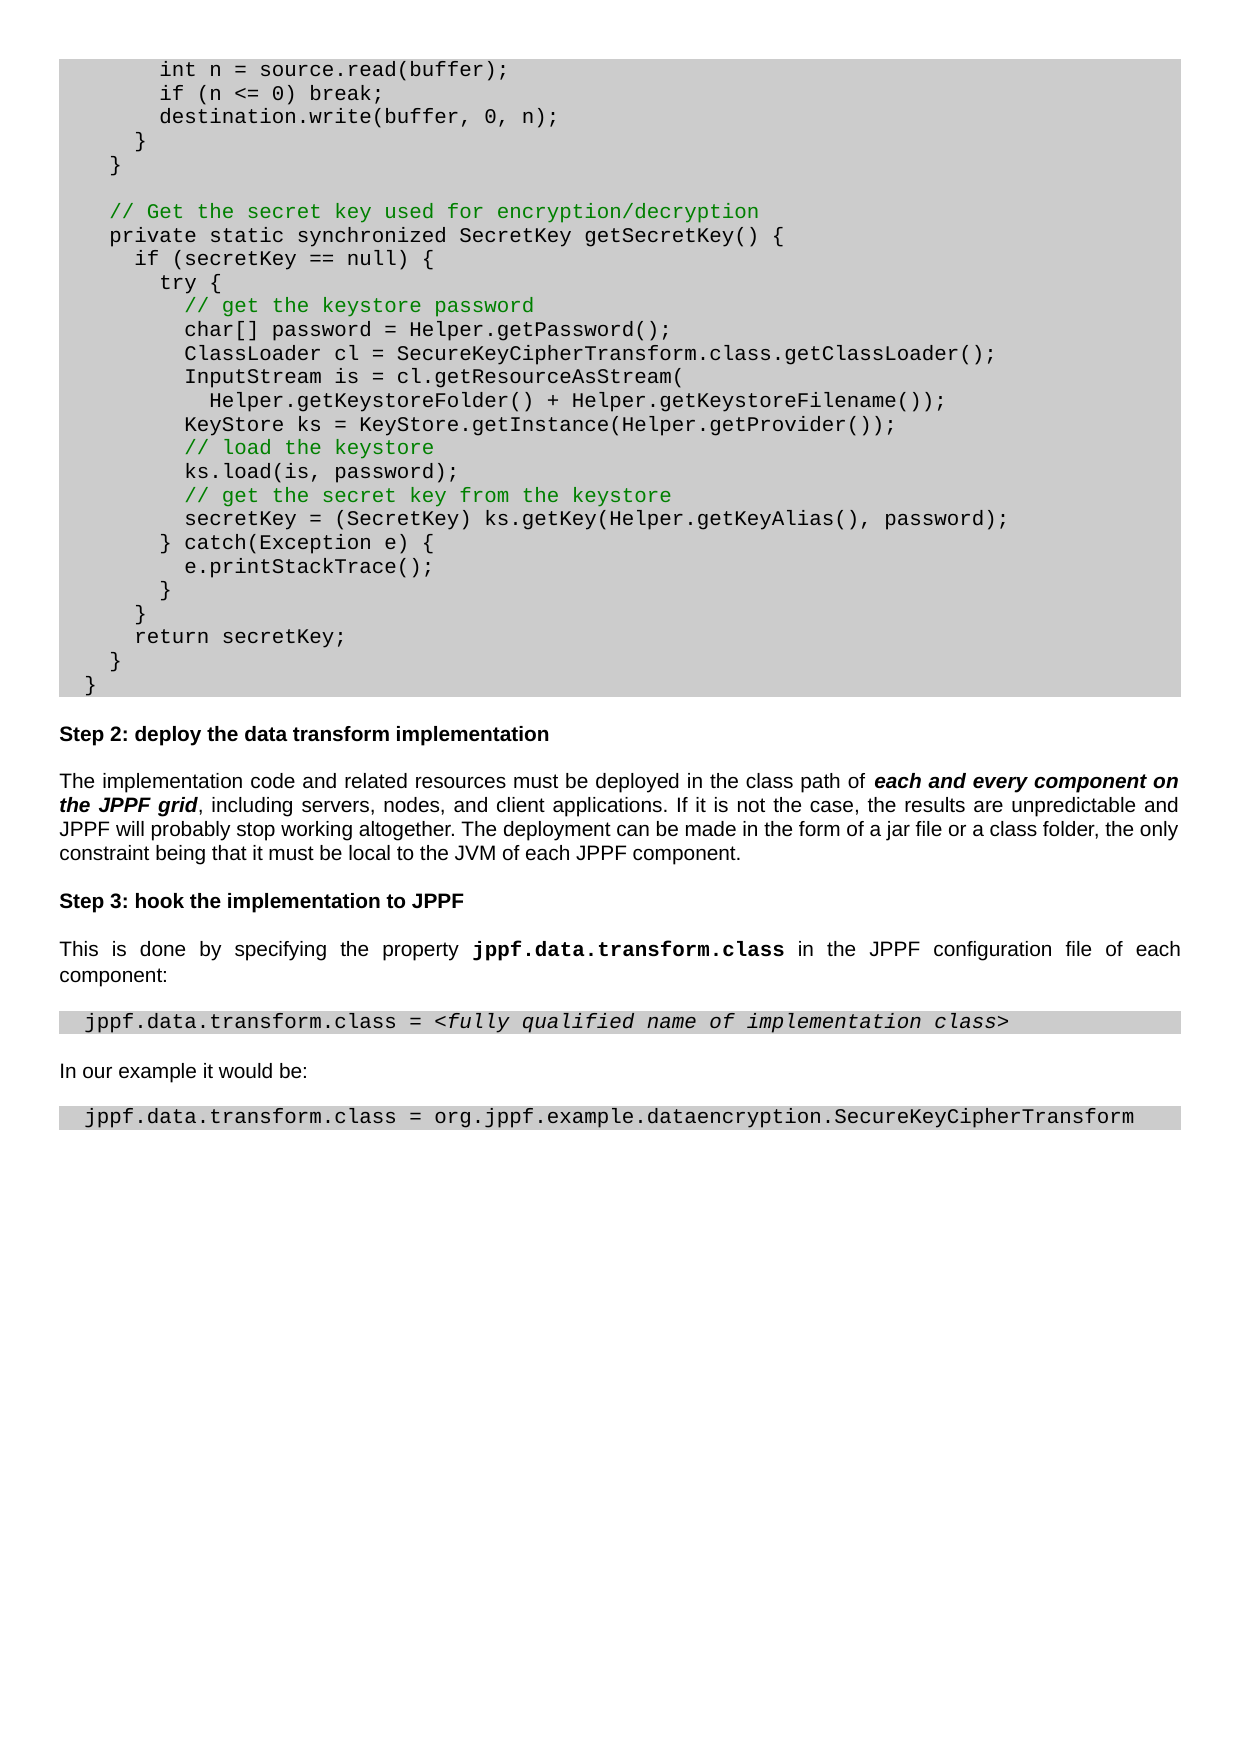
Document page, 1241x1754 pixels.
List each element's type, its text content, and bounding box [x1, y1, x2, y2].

text } [59, 579, 1181, 603]
text } [59, 603, 1181, 627]
text The implementation code and related resources must be deployed in the class path of each and every component on the JPPF grid, including servers, nodes, and client applications. If it is not the case, the results are unpredictable and JPPF will probably stop working altogether. The deployment can be made in the form of a jar file or a class folder, the only constraint being that it must be local to the JVM of each JPPF component. [59, 769, 1181, 865]
text ks.load(is, password); [59, 461, 1181, 485]
text // get the keystore password [59, 296, 1181, 319]
text e.printStackTrace(); [59, 556, 1181, 579]
text if (n <= 0) break; [59, 83, 1181, 106]
text This is done by specifying the property jppf.data.transform.class in the JPPF configuration file of each component: [59, 937, 1181, 987]
text In our example it would be: [59, 1058, 1181, 1082]
text } [59, 130, 1181, 154]
text } [59, 154, 1181, 177]
text ClassLoader cl = SecureKeyCipherTransform.class.getClassLoader(); [59, 343, 1181, 366]
text char[] password = Helper.getPassword(); [59, 319, 1181, 343]
text secretKey = (SecretKey) ks.getKey(Helper.getKeyAlias(), password); [59, 508, 1181, 532]
text KeyStore ks = KeyStore.getInstance(Helper.getProvider()); [59, 414, 1181, 437]
text private static synchronized SecretKey getSecretKey() { [59, 224, 1181, 248]
text Step 2: deploy the data transform implementation [59, 721, 1181, 745]
text try { [59, 272, 1181, 296]
text } catch(Exception e) { [59, 532, 1181, 556]
text Step 3: hook the implementation to JPPF [59, 889, 1181, 913]
text return secretKey; [59, 627, 1181, 650]
text Helper.getKeystoreFolder() + Helper.getKeystoreFilename()); [59, 390, 1181, 414]
text } [59, 650, 1181, 674]
text // Get the secret key used for encryption/decryption [59, 201, 1181, 224]
text int n = source.read(buffer); [59, 59, 1181, 83]
text jppf.data.transform.class = <fully qualified name of implementation class> [59, 1011, 1181, 1034]
text // load the keystore [59, 437, 1181, 461]
text destination.write(buffer, 0, n); [59, 106, 1181, 130]
text InputStream is = cl.getResourceAsStream( [59, 366, 1181, 390]
text if (secretKey == null) { [59, 248, 1181, 272]
text jppf.data.transform.class = org.jppf.example.dataencryption.SecureKeyCipherTransform [59, 1106, 1181, 1130]
text } [59, 674, 1181, 697]
text // get the secret key from the keystore [59, 485, 1181, 508]
